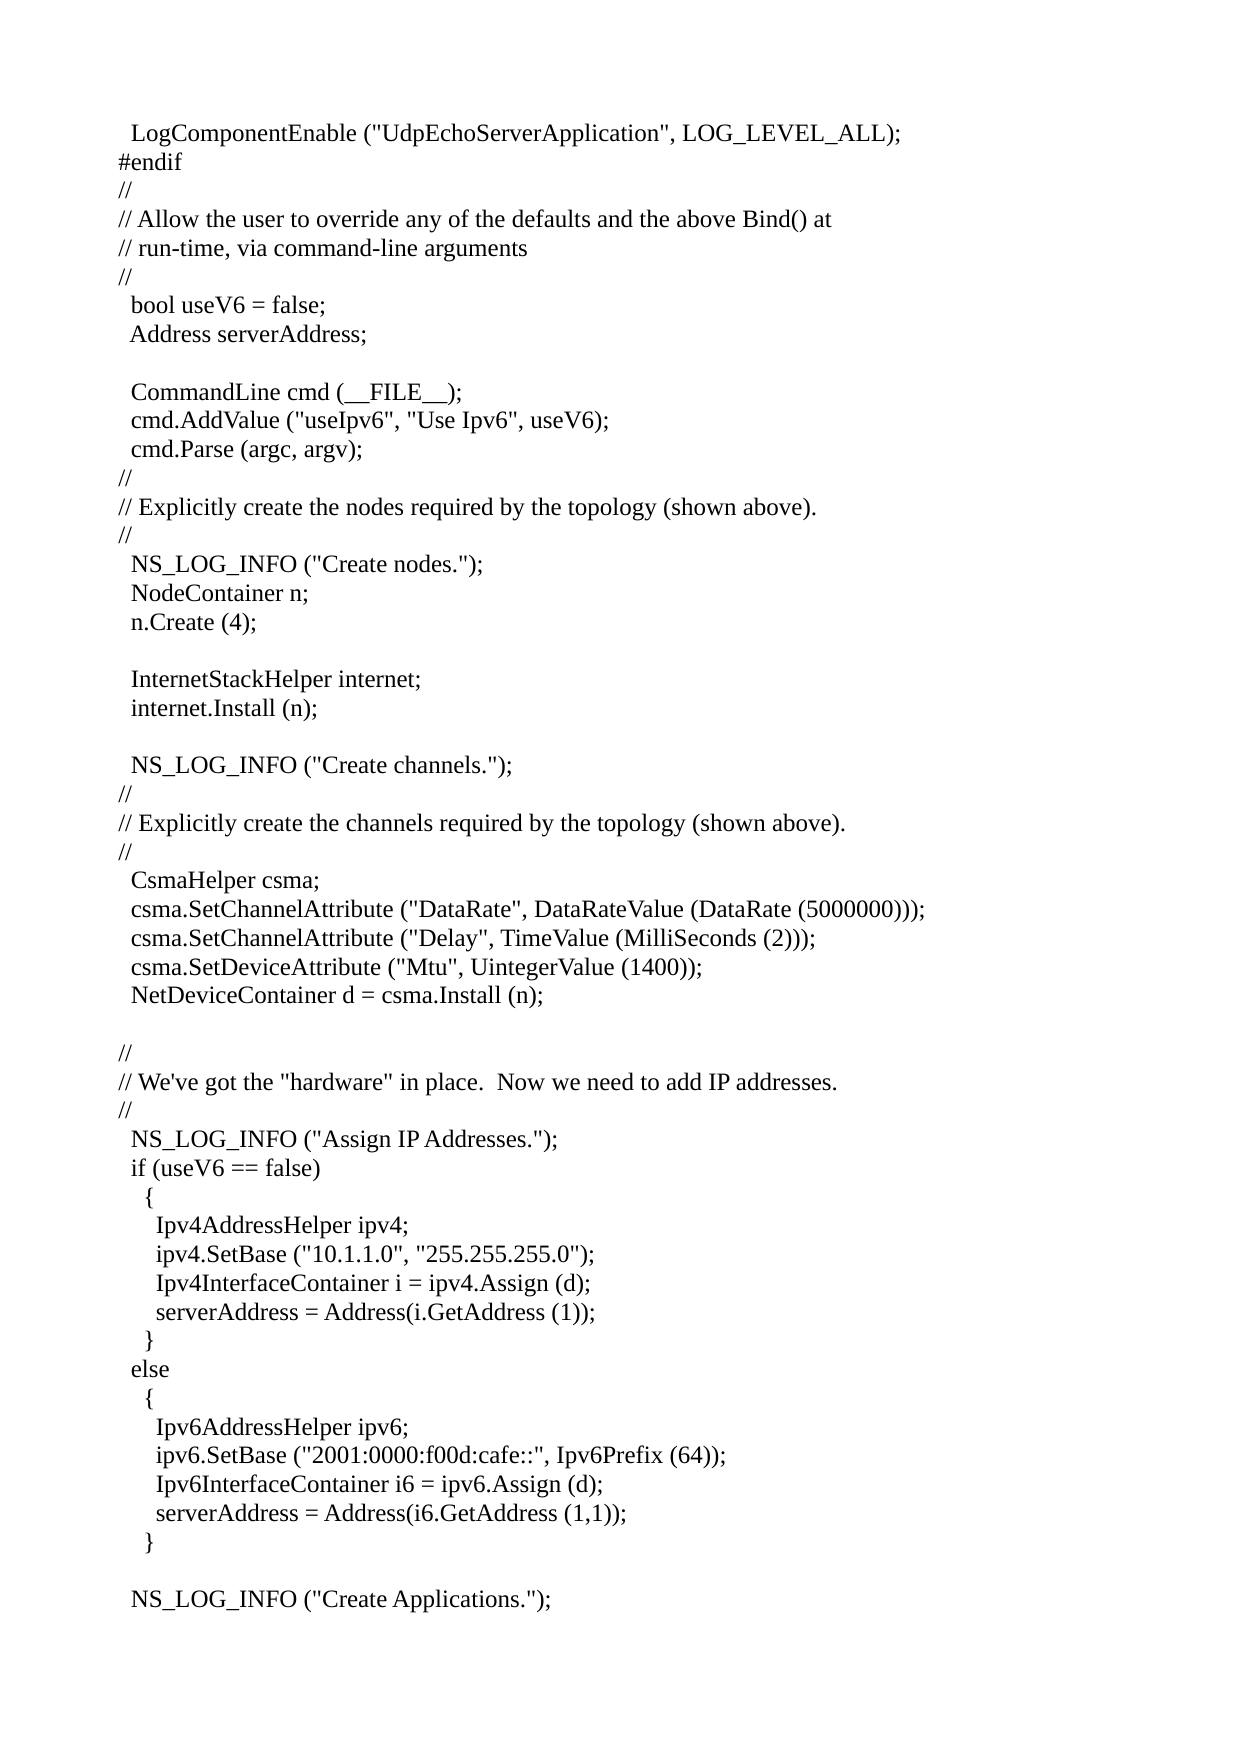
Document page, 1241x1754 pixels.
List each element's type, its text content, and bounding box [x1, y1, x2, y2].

text csma.SetDeviceAttribute ("Mtu", UintegerValue (1400)); [118, 952, 1122, 981]
text // [118, 262, 1122, 291]
text // [118, 779, 1122, 808]
text // [118, 463, 1122, 492]
text // [118, 521, 1122, 549]
text csma.SetChannelAttribute ("Delay", TimeValue (MilliSeconds (2))); [118, 923, 1122, 952]
text NS_LOG_INFO ("Assign IP Addresses."); [118, 1124, 1122, 1153]
text // Explicitly create the channels required by the topology (shown above). [118, 808, 1122, 837]
text Ipv6InterfaceContainer i6 = ipv6.Assign (d); [118, 1469, 1122, 1498]
text // [118, 837, 1122, 866]
text LogComponentEnable ("UdpEchoServerApplication", LOG_LEVEL_ALL); [118, 118, 1122, 147]
text ipv6.SetBase ("2001:0000:f00d:cafe::", Ipv6Prefix (64)); [118, 1441, 1122, 1469]
text internet.Install (n); [118, 693, 1122, 722]
text // Allow the user to override any of the defaults and the above Bind() at [118, 204, 1122, 233]
text bool useV6 = false; [118, 291, 1122, 319]
text Ipv4InterfaceContainer i = ipv4.Assign (d); [118, 1268, 1122, 1297]
text CsmaHelper csma; [118, 866, 1122, 894]
text // [118, 176, 1122, 204]
text InternetStackHelper internet; [118, 664, 1122, 693]
text { [118, 1383, 1122, 1412]
text cmd.Parse (argc, argv); [118, 434, 1122, 463]
text { [118, 1182, 1122, 1211]
text serverAddress = Address(i6.GetAddress (1,1)); [118, 1498, 1122, 1527]
text NS_LOG_INFO ("Create nodes."); [118, 549, 1122, 578]
text NodeContainer n; [118, 578, 1122, 607]
text ipv4.SetBase ("10.1.1.0", "255.255.255.0"); [118, 1239, 1122, 1268]
text Ipv6AddressHelper ipv6; [118, 1412, 1122, 1441]
text #endif [118, 147, 1122, 176]
text CommandLine cmd (__FILE__); [118, 377, 1122, 406]
text else [118, 1354, 1122, 1383]
text if (useV6 == false) [118, 1153, 1122, 1182]
text } [118, 1326, 1122, 1354]
text n.Create (4); [118, 607, 1122, 636]
text // run-time, via command-line arguments [118, 233, 1122, 262]
text // [118, 1096, 1122, 1124]
text Address serverAddress; [118, 319, 1122, 348]
text } [118, 1527, 1122, 1556]
text NS_LOG_INFO ("Create Applications."); [118, 1584, 1122, 1613]
text Ipv4AddressHelper ipv4; [118, 1211, 1122, 1239]
text NS_LOG_INFO ("Create channels."); [118, 751, 1122, 779]
text // [118, 1038, 1122, 1067]
text NetDeviceContainer d = csma.Install (n); [118, 981, 1122, 1009]
text cmd.AddValue ("useIpv6", "Use Ipv6", useV6); [118, 406, 1122, 434]
text serverAddress = Address(i.GetAddress (1)); [118, 1297, 1122, 1326]
text // We've got the "hardware" in place. Now we need to add IP addresses. [118, 1067, 1122, 1096]
text // Explicitly create the nodes required by the topology (shown above). [118, 492, 1122, 521]
text csma.SetChannelAttribute ("DataRate", DataRateValue (DataRate (5000000))); [118, 894, 1122, 923]
